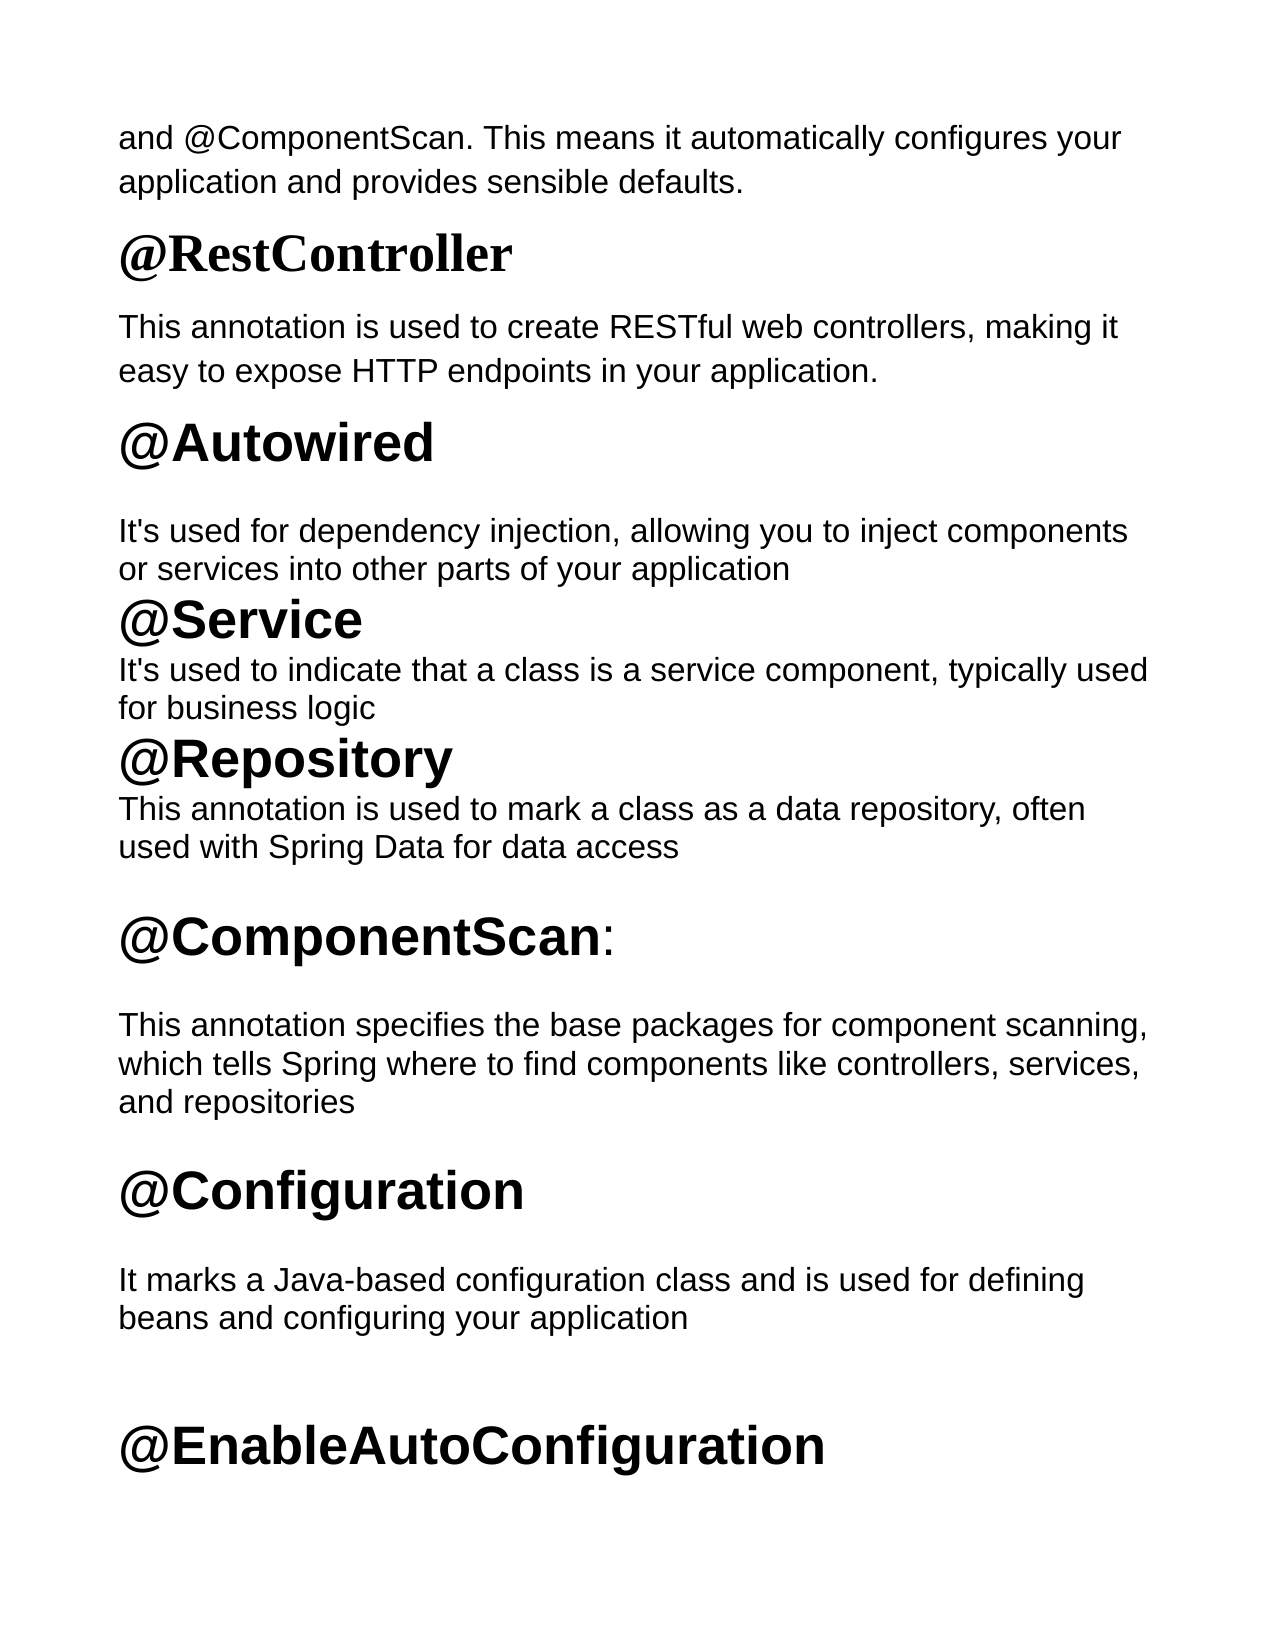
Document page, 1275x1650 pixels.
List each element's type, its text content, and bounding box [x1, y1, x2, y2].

text @RestController [118, 221, 1157, 283]
text @Service [118, 588, 1157, 650]
text This annotation is used to create RESTful web controllers, making it easy to expose HTTP endpoints in your application. [118, 307, 1157, 390]
text This annotation is used to mark a class as a data repository, often used with Spring Data for data access [118, 789, 1157, 866]
text @Repository [118, 727, 1157, 789]
text and @ComponentScan. This means it automatically configures your application and provides sensible defaults. [118, 118, 1157, 201]
text @Configuration [118, 1159, 1157, 1221]
text It's used for dependency injection, allowing you to inject components or services into other parts of your application [118, 511, 1157, 588]
text @Autowired [118, 410, 1157, 472]
text @EnableAutoConfiguration [118, 1413, 1157, 1476]
text This annotation specifies the base packages for component scanning, which tells Spring where to find components like controllers, services, and repositories [118, 1005, 1157, 1121]
text It marks a Java-based configuration class and is used for defining beans and configuring your application [118, 1260, 1157, 1337]
text @ComponentScan: [118, 904, 1157, 967]
text It's used to indicate that a class is a service component, typically used for business logic [118, 650, 1157, 727]
